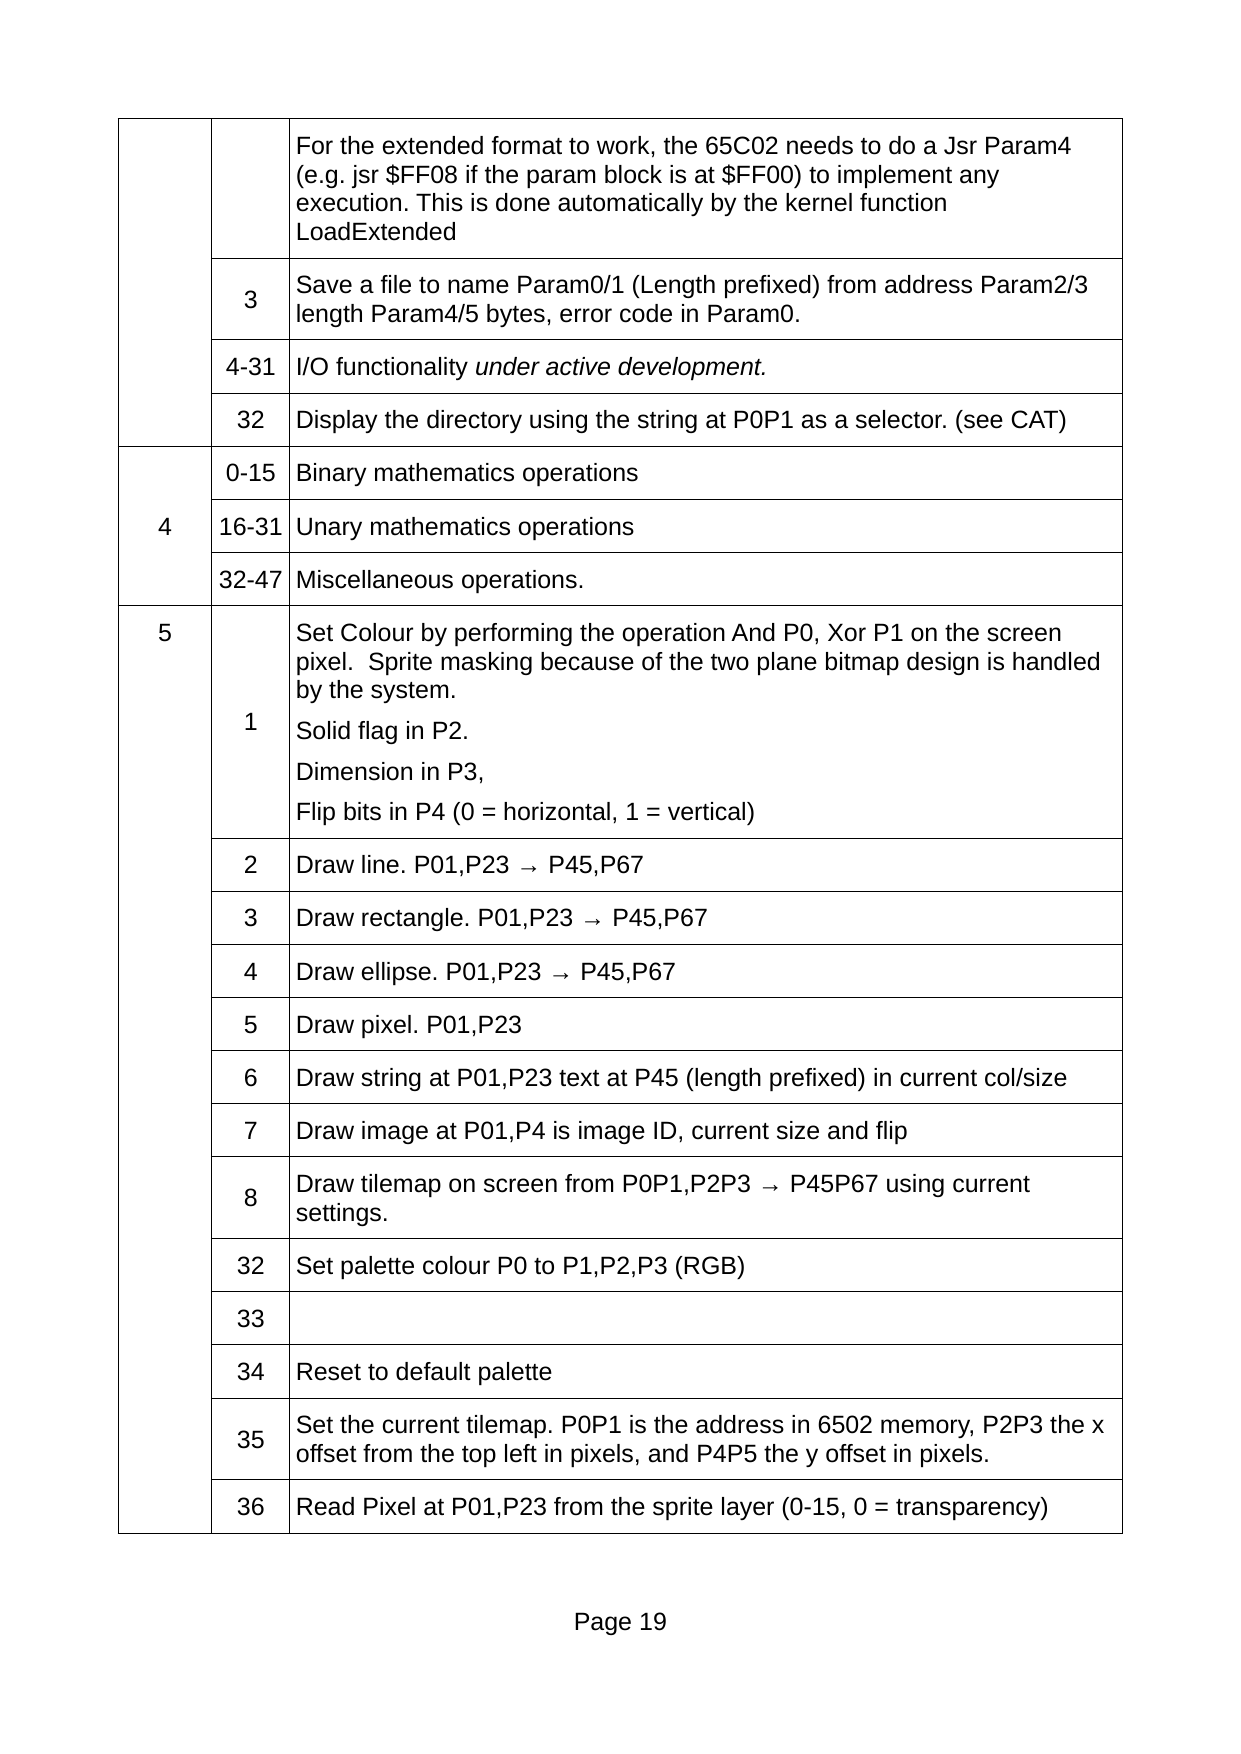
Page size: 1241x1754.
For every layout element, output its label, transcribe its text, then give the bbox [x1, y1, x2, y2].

table_cell Set palette colour P0 to P1,P2,P3 (RGB) [290, 1239, 1122, 1291]
table_cell Display the directory using the string at P0P1 as a selector. (see CAT) [290, 394, 1122, 446]
table_cell 8 [212, 1157, 289, 1238]
table_cell Miscellaneous operations. [290, 553, 1122, 605]
table_cell Reset to default palette [290, 1345, 1122, 1397]
table_cell 3 [212, 892, 289, 944]
table_cell 3 [212, 259, 289, 339]
table_cell 5 [212, 998, 289, 1050]
table_cell 2 [212, 839, 289, 891]
table_cell Draw rectangle. P01,P23 → P45,P67 [290, 892, 1122, 944]
table_cell 0-15 [212, 447, 289, 499]
table_cell Draw string at P01,P23 text at P45 (length prefixed) in current col/size [290, 1051, 1122, 1103]
table_cell 32 [212, 1239, 289, 1291]
table_cell Set Colour by performing the operation And P0, Xor P1 on the screen pixel. Sprite masking because of the two plane bitmap design is handled by the system. Solid flag in P2. Dimension in P3, Flip bits in P4 (0 = horizontal, 1 = vertical) [290, 606, 1122, 837]
table_cell [290, 1292, 1122, 1344]
table_cell 5 [119, 606, 211, 1532]
table_cell 6 [212, 1051, 289, 1103]
table_cell Draw pixel. P01,P23 [290, 998, 1122, 1050]
table_cell For the extended format to work, the 65C02 needs to do a Jsr Param4 (e.g. jsr $FF08 if the param block is at $FF00) to implement any execution. This is done automatically by the kernel function LoadExtended [290, 119, 1122, 257]
table_cell 7 [212, 1104, 289, 1156]
table_cell 35 [212, 1399, 289, 1479]
table_cell 32-47 [212, 553, 289, 605]
table_cell Draw ellipse. P01,P23 → P45,P67 [290, 945, 1122, 997]
table_cell Binary mathematics operations [290, 447, 1122, 499]
table_cell [212, 119, 289, 257]
table_cell Read Pixel at P01,P23 from the sprite layer (0-15, 0 = transparency) [290, 1480, 1122, 1532]
table_cell I/O functionality under active development. [290, 340, 1122, 392]
table_cell 36 [212, 1480, 289, 1532]
table_cell 33 [212, 1292, 289, 1344]
table_cell Unary mathematics operations [290, 500, 1122, 552]
table_cell 4 [212, 945, 289, 997]
table_cell 4 [119, 447, 211, 605]
table_cell 16-31 [212, 500, 289, 552]
table_cell Draw tilemap on screen from P0P1,P2P3 → P45P67 using current settings. [290, 1157, 1122, 1238]
table_cell 1 [212, 606, 289, 837]
table_cell Set the current tilemap. P0P1 is the address in 6502 memory, P2P3 the x offset from the top left in pixels, and P4P5 the y offset in pixels. [290, 1399, 1122, 1479]
table_cell Draw line. P01,P23 → P45,P67 [290, 839, 1122, 891]
table_cell 32 [212, 394, 289, 446]
table_cell Draw image at P01,P4 is image ID, current size and flip [290, 1104, 1122, 1156]
table_cell 4-31 [212, 340, 289, 392]
table_cell Save a file to name Param0/1 (Length prefixed) from address Param2/3 length Param4/5 bytes, error code in Param0. [290, 259, 1122, 339]
table_cell 34 [212, 1345, 289, 1397]
